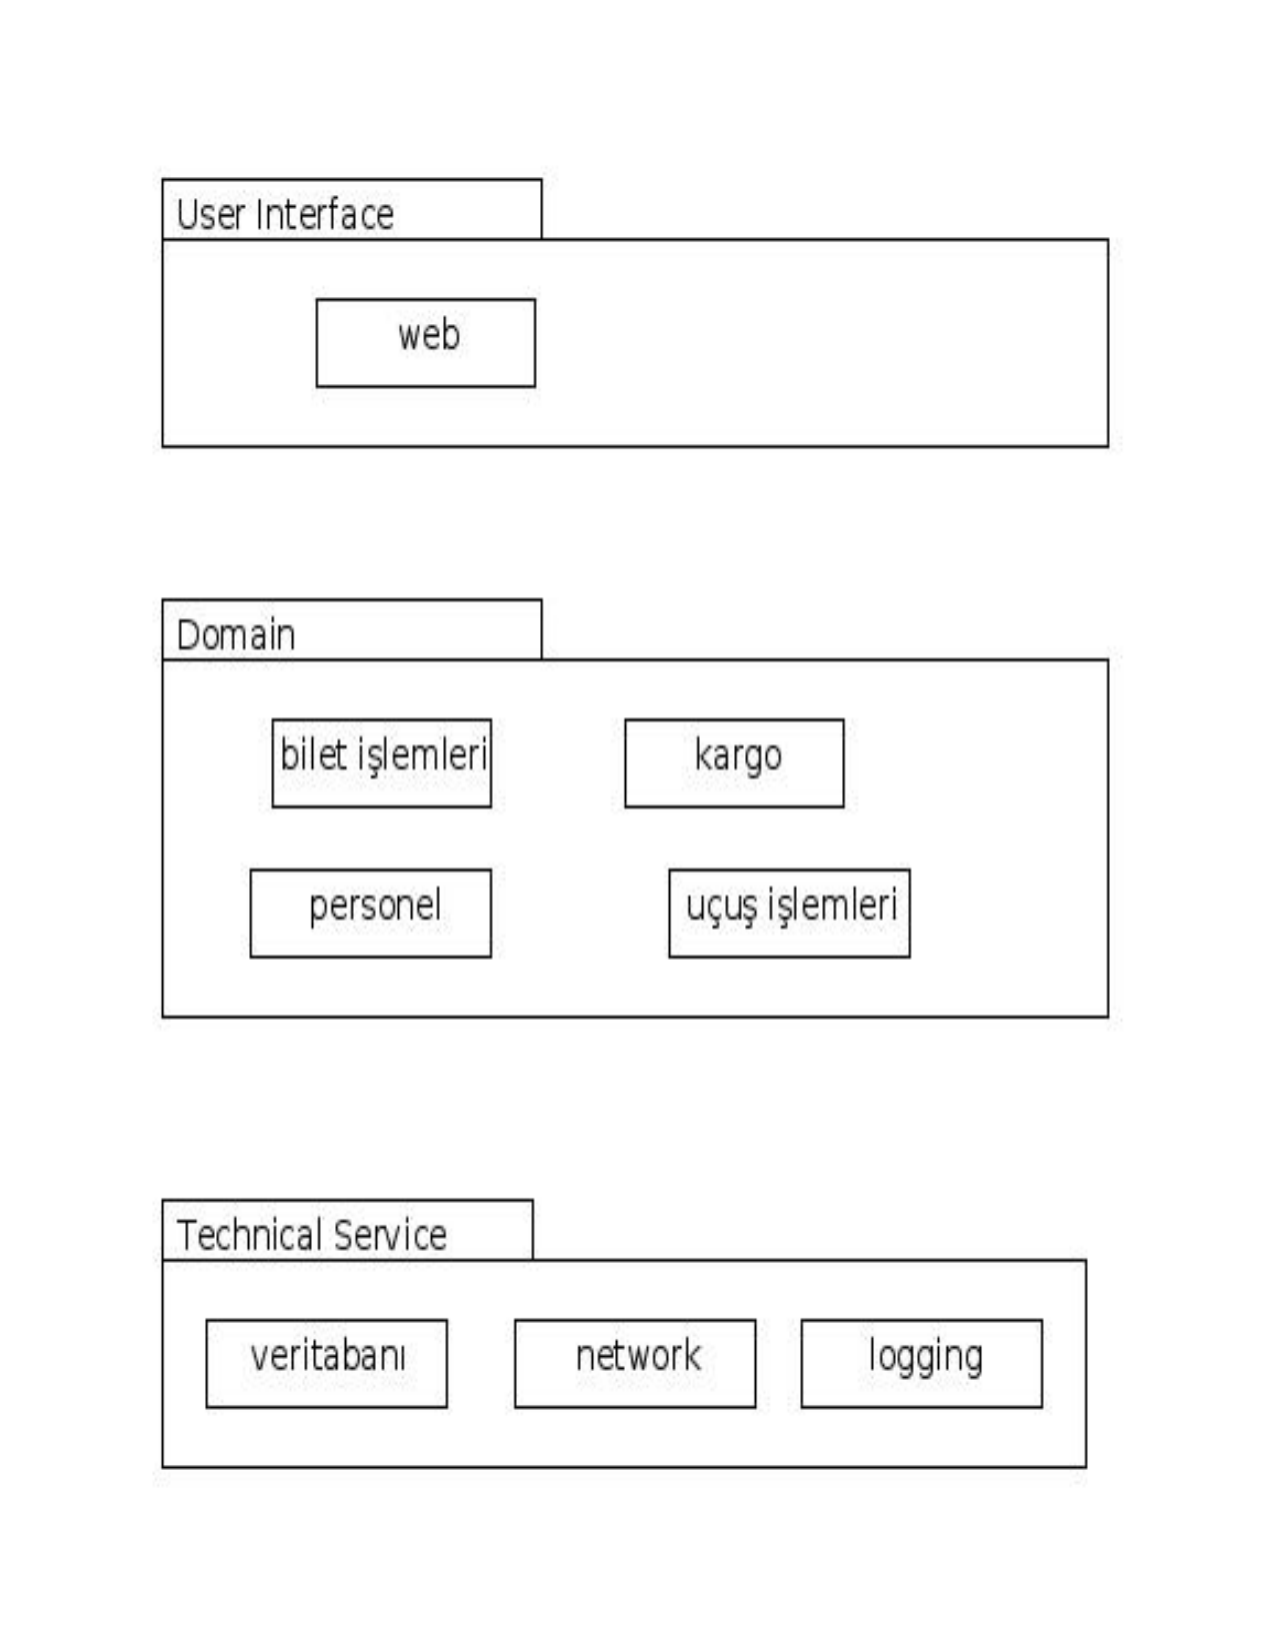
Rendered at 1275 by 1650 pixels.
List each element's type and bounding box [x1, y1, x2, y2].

picture [118, 119, 1154, 1530]
